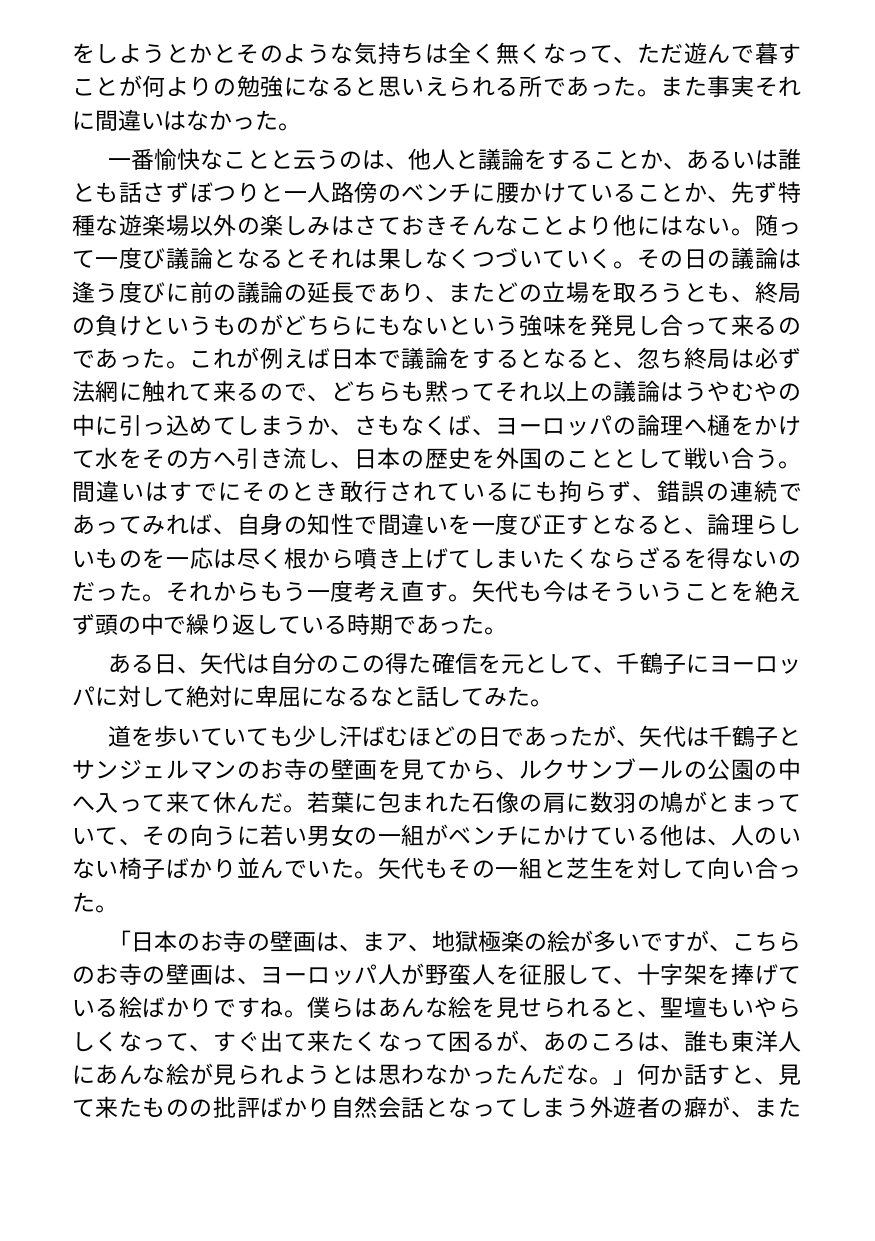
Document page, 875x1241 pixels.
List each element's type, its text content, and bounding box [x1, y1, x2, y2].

text ある日、矢代は自分のこの得た確信を元として、千鶴子にヨーロッパに対して絶対に卑屈になるなと話してみた。 [72, 646, 802, 712]
text 一番愉快なことと云うのは、他人と議論をすることか、あるいは誰とも話さずぼつりと一人路傍のベンチに腰かけていることか、先ず特種な遊楽場以外の楽しみはさておきそんなことより他にはない。随って一度び議論となるとそれは果しなくつづいていく。その日の議論は逢う度びに前の議論の延長であり、またどの立場を取ろうとも、終局の負けというものがどちらにもないという強味を発見し合って来るのであった。これが例えば日本で議論をするとなると、忽ち終局は必ず法網に触れて来るので、どちらも黙ってそれ以上の議論はうやむやの中に引っ込めてしまうか、さもなくば、ヨーロッパの論理へ樋をかけて水をその方へ引き流し、日本の歴史を外国のこととして戦い合う。間違いはすでにそのとき敢行されているにも拘らず、錯誤の連続であってみれば、自身の知性で間違いを一度び正すとなると、論理らしいものを一応は尽く根から噴き上げてしまいたくならざるを得ないのだった。それからもう一度考え直す。矢代も今はそういうことを絶えず頭の中で繰り返している時期であった。 [72, 142, 802, 640]
text 道を歩いていても少し汗ばむほどの日であったが、矢代は千鶴子とサンジェルマンのお寺の壁画を見てから、ルクサンブールの公園の中へ入って来て休んだ。若葉に包まれた石像の肩に数羽の鳩がとまっていて、その向うに若い男女の一組がベンチにかけている他は、人のいない椅子ばかり並んでいた。矢代もその一組と芝生を対して向い合った。 [72, 718, 802, 918]
text 「日本のお寺の壁画は、まア、地獄極楽の絵が多いですが、こちらのお寺の壁画は、ヨーロッパ人が野蛮人を征服して、十字架を捧げている絵ばかりですね。僕らはあんな絵を見せられると、聖壇もいやらしくなって、すぐ出て来たくなって困るが、あのころは、誰も東洋人にあんな絵が見られようとは思わなかったんだな。」何か話すと、見て来たものの批評ばかり自然会話となってしまう外遊者の癖が、また [72, 924, 802, 1123]
text をしようとかとそのような気持ちは全く無くなって、ただ遊んで暮すことが何よりの勉強になると思いえられる所であった。また事実それに間違いはなかった。 [72, 36, 802, 136]
